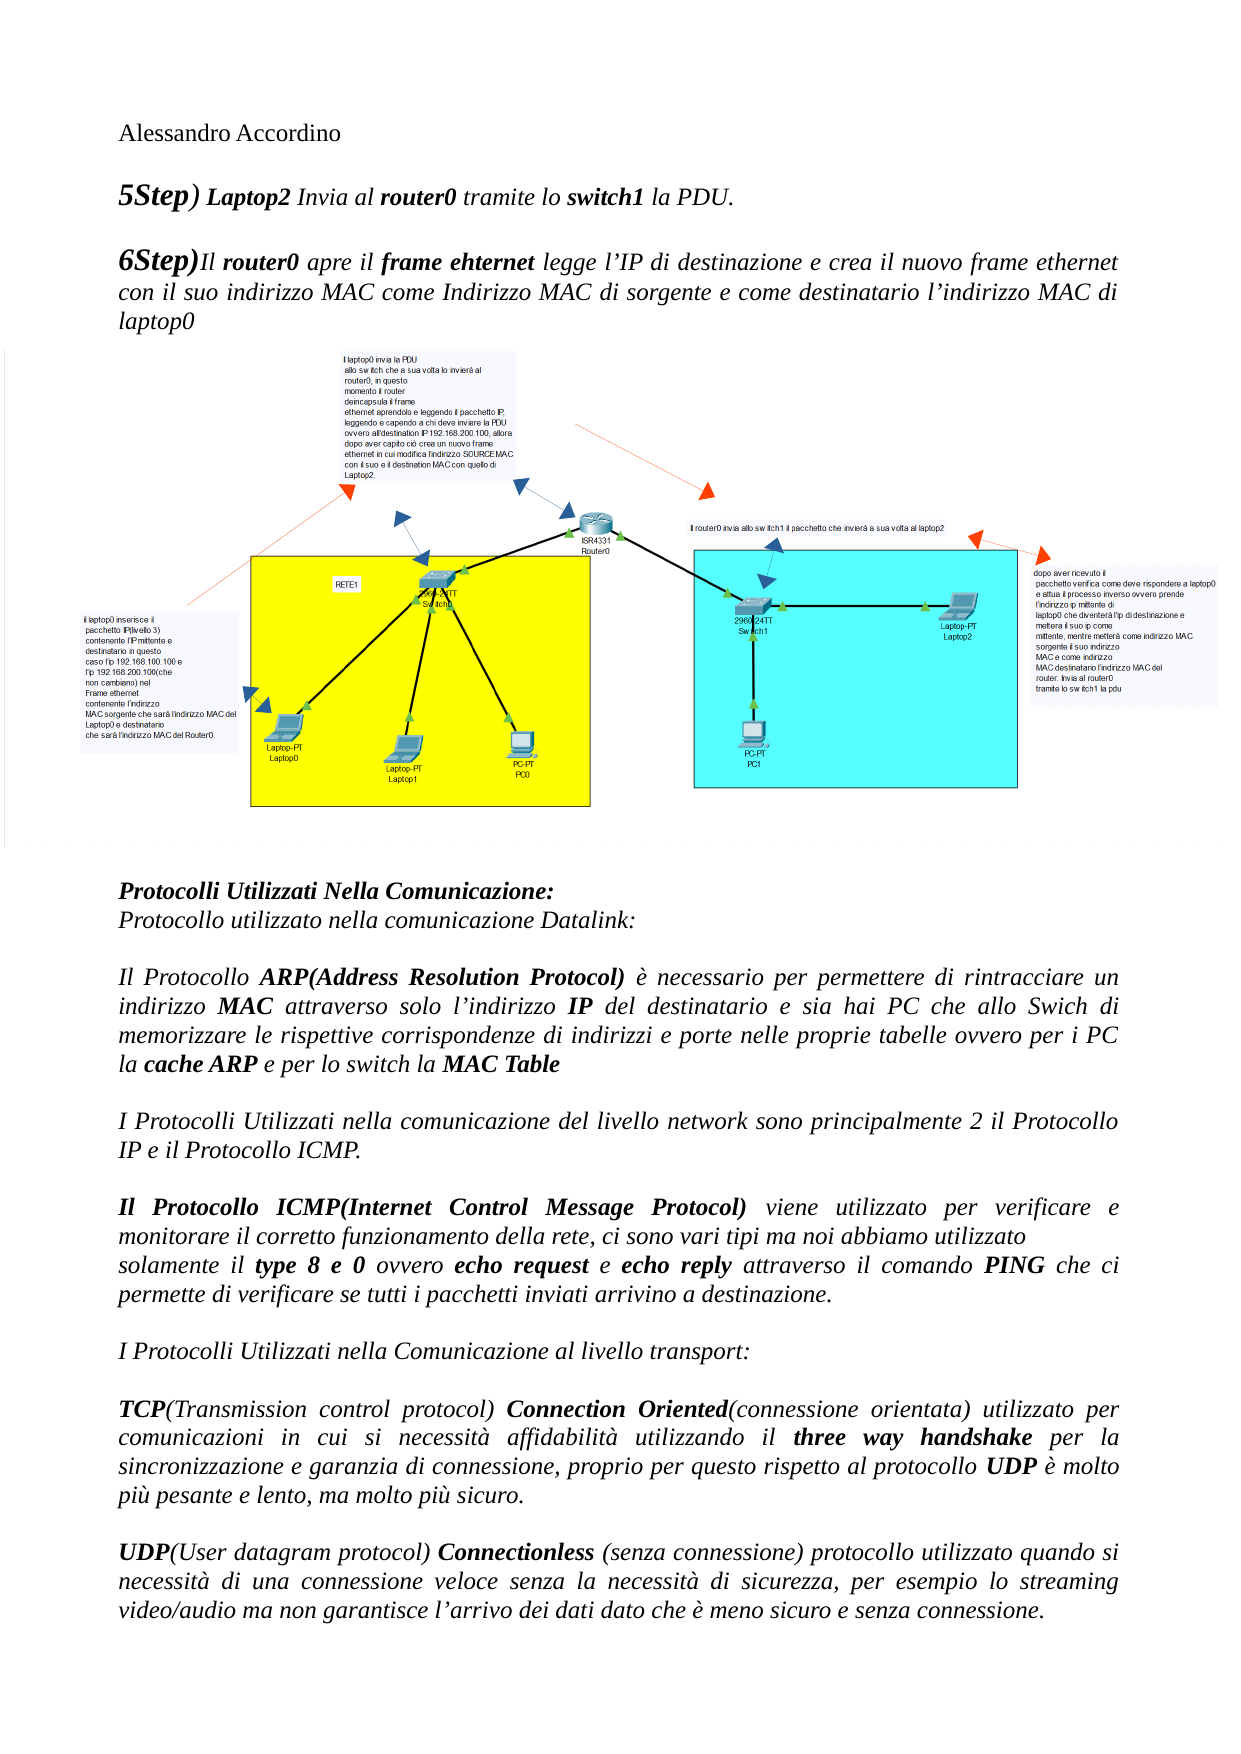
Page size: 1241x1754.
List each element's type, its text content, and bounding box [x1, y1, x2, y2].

text solamente il type 8 e 0 ovvero echo request e echo reply attraverso il comando PING che ci permette di verificare se tutti i pacchetti inviati arrivino a destinazione. [118, 1250, 1122, 1307]
text TCP(Transmission control protocol) Connection Oriented(connessione orientata) utilizzato per comunicazioni in cui si necessità affidabilità utilizzando il three way handshake per la sincronizzazione e garanzia di connessione, proprio per questo rispetto al protocollo UDP è molto più pesante e lento, ma molto più sicuro. [118, 1394, 1122, 1509]
text Il Protocollo ICMP(Internet Control Message Protocol) viene utilizzato per verificare e monitorare il corretto funzionamento della rete, ci sono vari tipi ma noi abbiamo utilizzato [118, 1192, 1122, 1250]
picture [4, 350, 1239, 848]
text Protocollo utilizzato nella comunicazione Datalink: [118, 905, 1122, 934]
text 6Step)Il router0 apre il frame ehternet legge l’IP di destinazione e crea il nuovo frame ethernet con il suo indirizzo MAC come Indirizzo MAC di sorgente e come destinatario l’indirizzo MAC di laptop0 [118, 241, 1122, 334]
text 5Step) Laptop2 Invia al router0 tramite lo switch1 la PDU. [118, 176, 1122, 212]
text I Protocolli Utilizzati nella Comunicazione al livello transport: [118, 1336, 1122, 1365]
text Il Protocollo ARP(Address Resolution Protocol) è necessario per permettere di rintracciare un indirizzo MAC attraverso solo l’indirizzo IP del destinatario e sia hai PC che allo Swich di memorizzare le rispettive corrispondenze di indirizzi e porte nelle proprie tabelle ovvero per i PC la cache ARP e per lo switch la MAC Table [118, 962, 1122, 1077]
text Protocolli Utilizzati Nella Comunicazione: [118, 876, 1122, 905]
text I Protocolli Utilizzati nella comunicazione del livello network sono principalmente 2 il Protocollo IP e il Protocollo ICMP. [118, 1106, 1122, 1164]
text UDP(User datagram protocol) Connectionless (senza connessione) protocollo utilizzato quando si necessità di una connessione veloce senza la necessità di sicurezza, per esempio lo streaming video/audio ma non garantisce l’arrivo dei dati dato che è meno sicuro e senza connessione. [118, 1537, 1122, 1624]
